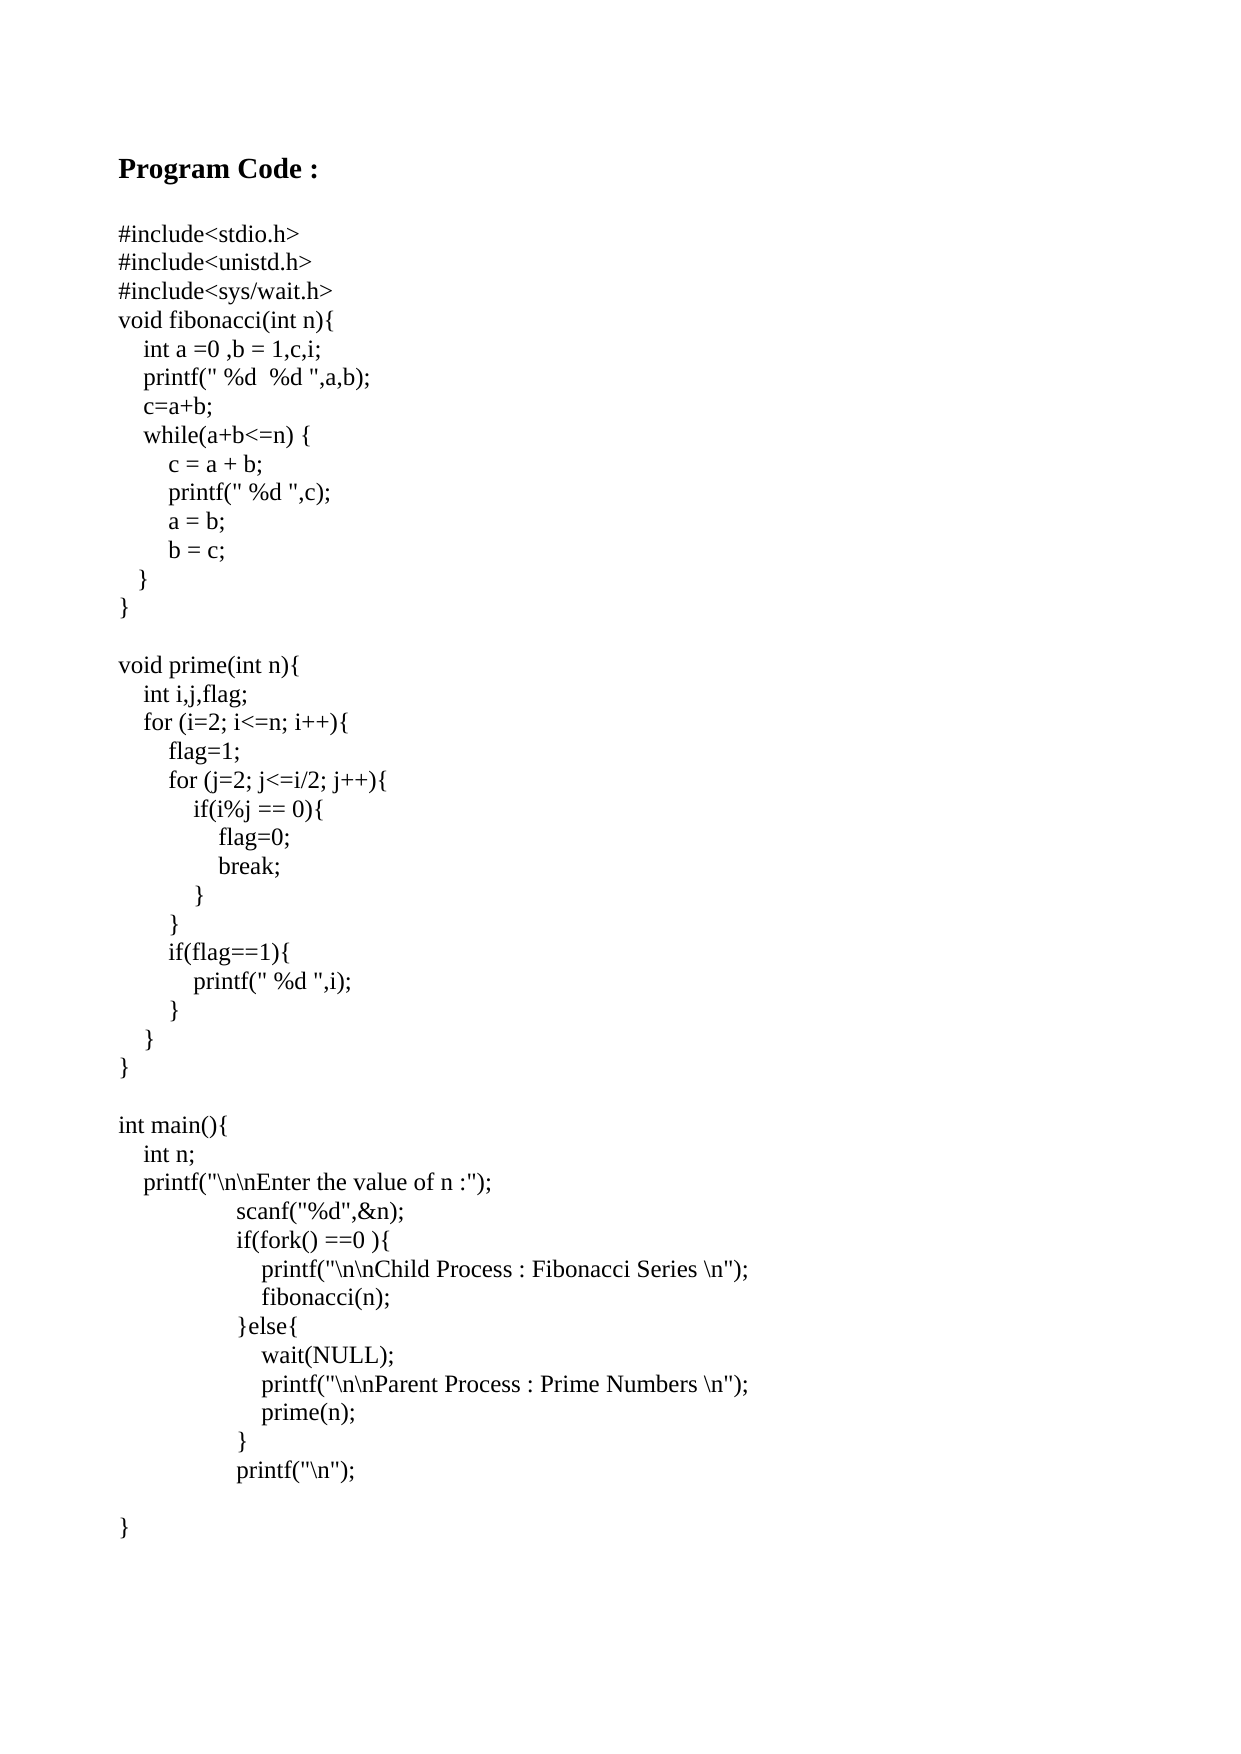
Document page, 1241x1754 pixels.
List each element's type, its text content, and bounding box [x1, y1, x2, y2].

text Program Code : [118, 152, 1122, 185]
text #include<stdio.h> #include<unistd.h> #include<sys/wait.h> void fibonacci(int n){ int a =0 ,b = 1,c,i; printf(" %d %d ",a,b); c=a+b; while(a+b<=n) { c = a + b; printf(" %d ",c); a = b; b = c; } } void prime(int n){ int i,j,flag; for (i=2; i<=n; i++){ flag=1; for (j=2; j<=i/2; j++){ if(i%j == 0){ flag=0; break; } } if(flag==1){ printf(" %d ",i); } } } int main(){ int n; printf("\n\nEnter the value of n :"); scanf("%d",&n); if(fork() ==0 ){ printf("\n\nChild Process : Fibonacci Series \n"); fibonacci(n); }else{ wait(NULL); printf("\n\nParent Process : Prime Numbers \n"); prime(n); } printf("\n"); } [118, 219, 1122, 1541]
